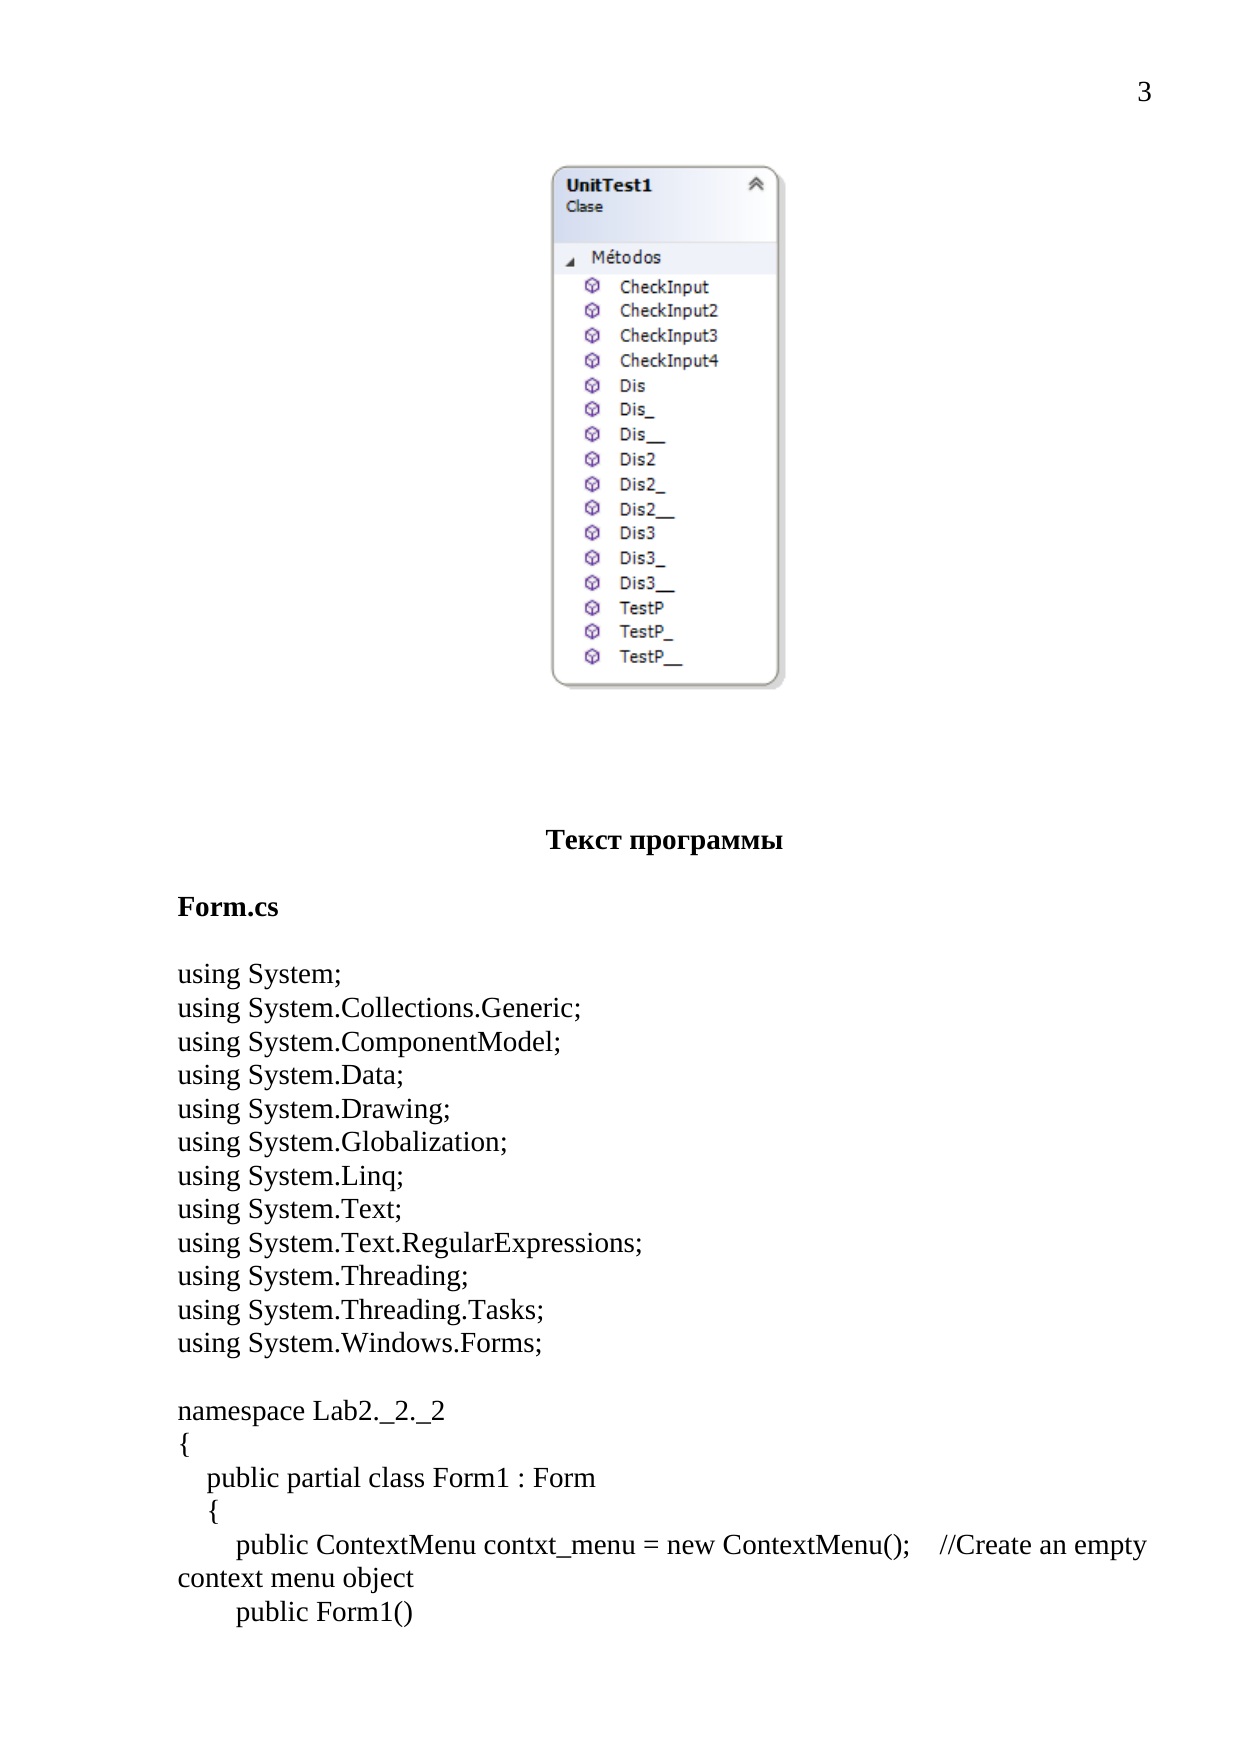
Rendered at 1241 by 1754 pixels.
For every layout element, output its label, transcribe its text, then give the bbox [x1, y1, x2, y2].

text Form.cs [177, 889, 1152, 923]
text public partial class Form1 : Form [177, 1460, 1152, 1493]
text using System.ComponentModel; [177, 1024, 1152, 1057]
text using System.Text.RegularExpressions; [177, 1225, 1152, 1258]
text namespace Lab2._2._2 [177, 1393, 1152, 1426]
text using System.Threading.Tasks; [177, 1292, 1152, 1326]
text using System.Collections.Generic; [177, 990, 1152, 1024]
picture [537, 151, 792, 699]
text { [177, 1493, 1152, 1527]
text using System.Threading; [177, 1258, 1152, 1292]
text using System.Drawing; [177, 1091, 1152, 1124]
text using System.Data; [177, 1057, 1152, 1091]
text public Form1() [177, 1594, 1152, 1627]
text using System.Linq; [177, 1158, 1152, 1191]
text using System.Text; [177, 1191, 1152, 1225]
text { [177, 1426, 1152, 1460]
text public ContextMenu contxt_menu = new ContextMenu(); //Create an empty context menu object [177, 1527, 1152, 1594]
text Текст программы [177, 822, 1152, 856]
text using System.Globalization; [177, 1124, 1152, 1158]
text using System; [177, 957, 1152, 990]
text using System.Windows.Forms; [177, 1326, 1152, 1359]
